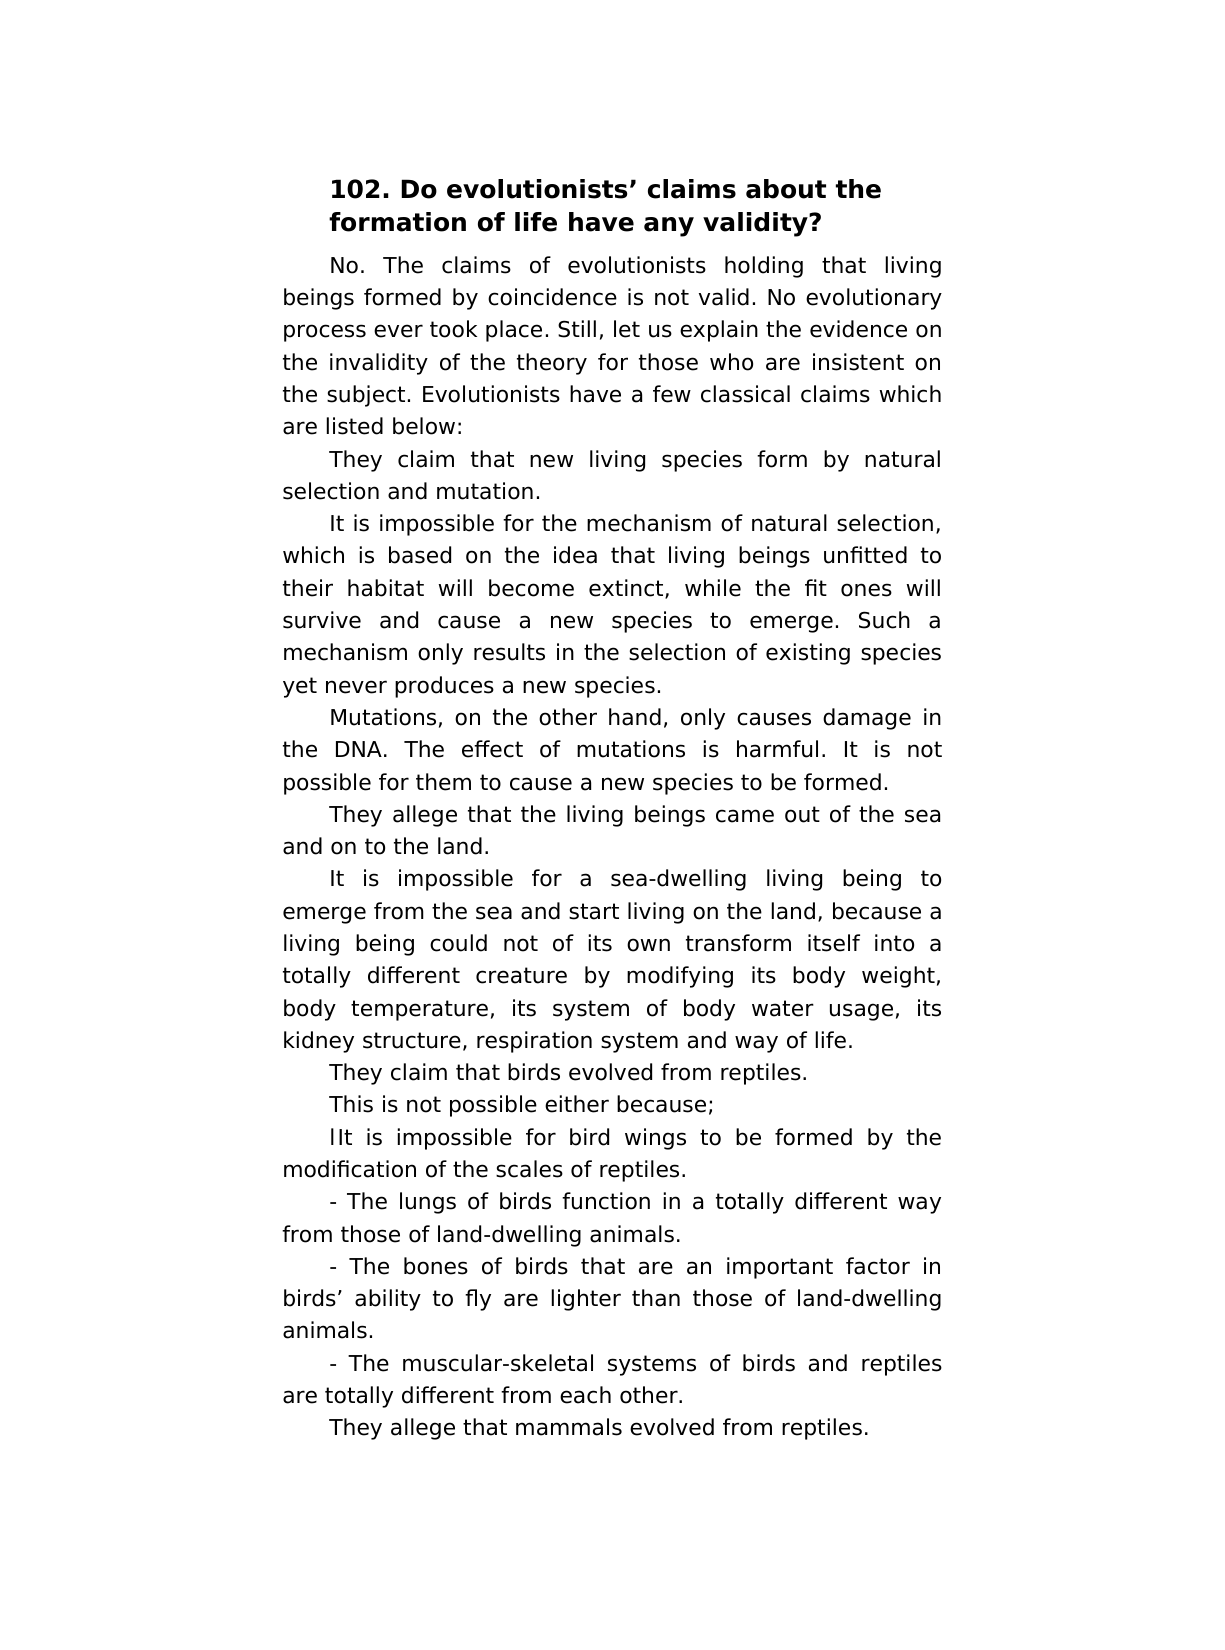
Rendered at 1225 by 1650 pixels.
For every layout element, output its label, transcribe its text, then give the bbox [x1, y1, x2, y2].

text l It is impossible for bird wings to be formed by the modification of the scales of reptiles. [282, 1119, 943, 1184]
text Mutations, on the other hand, only causes damage in the DNA. The effect of mutations is harmful. It is not possible for them to cause a new species to be formed. [282, 699, 943, 796]
text This is not possible either because; [282, 1087, 943, 1119]
text - The muscular-skeletal systems of birds and reptiles are totally different from each other. [282, 1345, 943, 1410]
text It is impossible for the mechanism of natural selection, which is based on the idea that living beings unfitted to their habitat will become extinct, while the fit ones will survive and cause a new species to emerge. Such a mechanism only results in the selection of existing species yet never produces a new species. [282, 506, 943, 699]
text - The lungs of birds function in a totally different way from those of land-dwelling animals. [282, 1184, 943, 1248]
text They claim that new living species form by natural selection and mutation. [282, 441, 943, 506]
text They claim that birds evolved from reptiles. [282, 1055, 943, 1087]
text It is impossible for a sea-dwelling living being to emerge from the sea and start living on the land, because a living being could not of its own transform itself into a totally different creature by modifying its body weight, body temperature, its system of body water usage, its kidney structure, respiration system and way of life. [282, 861, 943, 1055]
text They allege that the living beings came out of the sea and on to the land. [282, 796, 943, 861]
text formation of life have any validity? [282, 215, 797, 236]
text They allege that mammals evolved from reptiles. [282, 1410, 943, 1442]
text No. The claims of evolutionists holding that living beings formed by coincidence is not valid. No evolutionary process ever took place. Still, let us explain the evidence on the invalidity of the theory for those who are insistent on the subject. Evolutionists have a few classical claims which are listed below: [282, 247, 943, 441]
text formation of life have any validity? [787, 215, 943, 236]
text - The bones of birds that are an important factor in birds’ ability to fly are lighter than those of land-dwelling animals. [282, 1248, 943, 1345]
text 102. Do evolutionists’ claims about the [282, 182, 943, 203]
